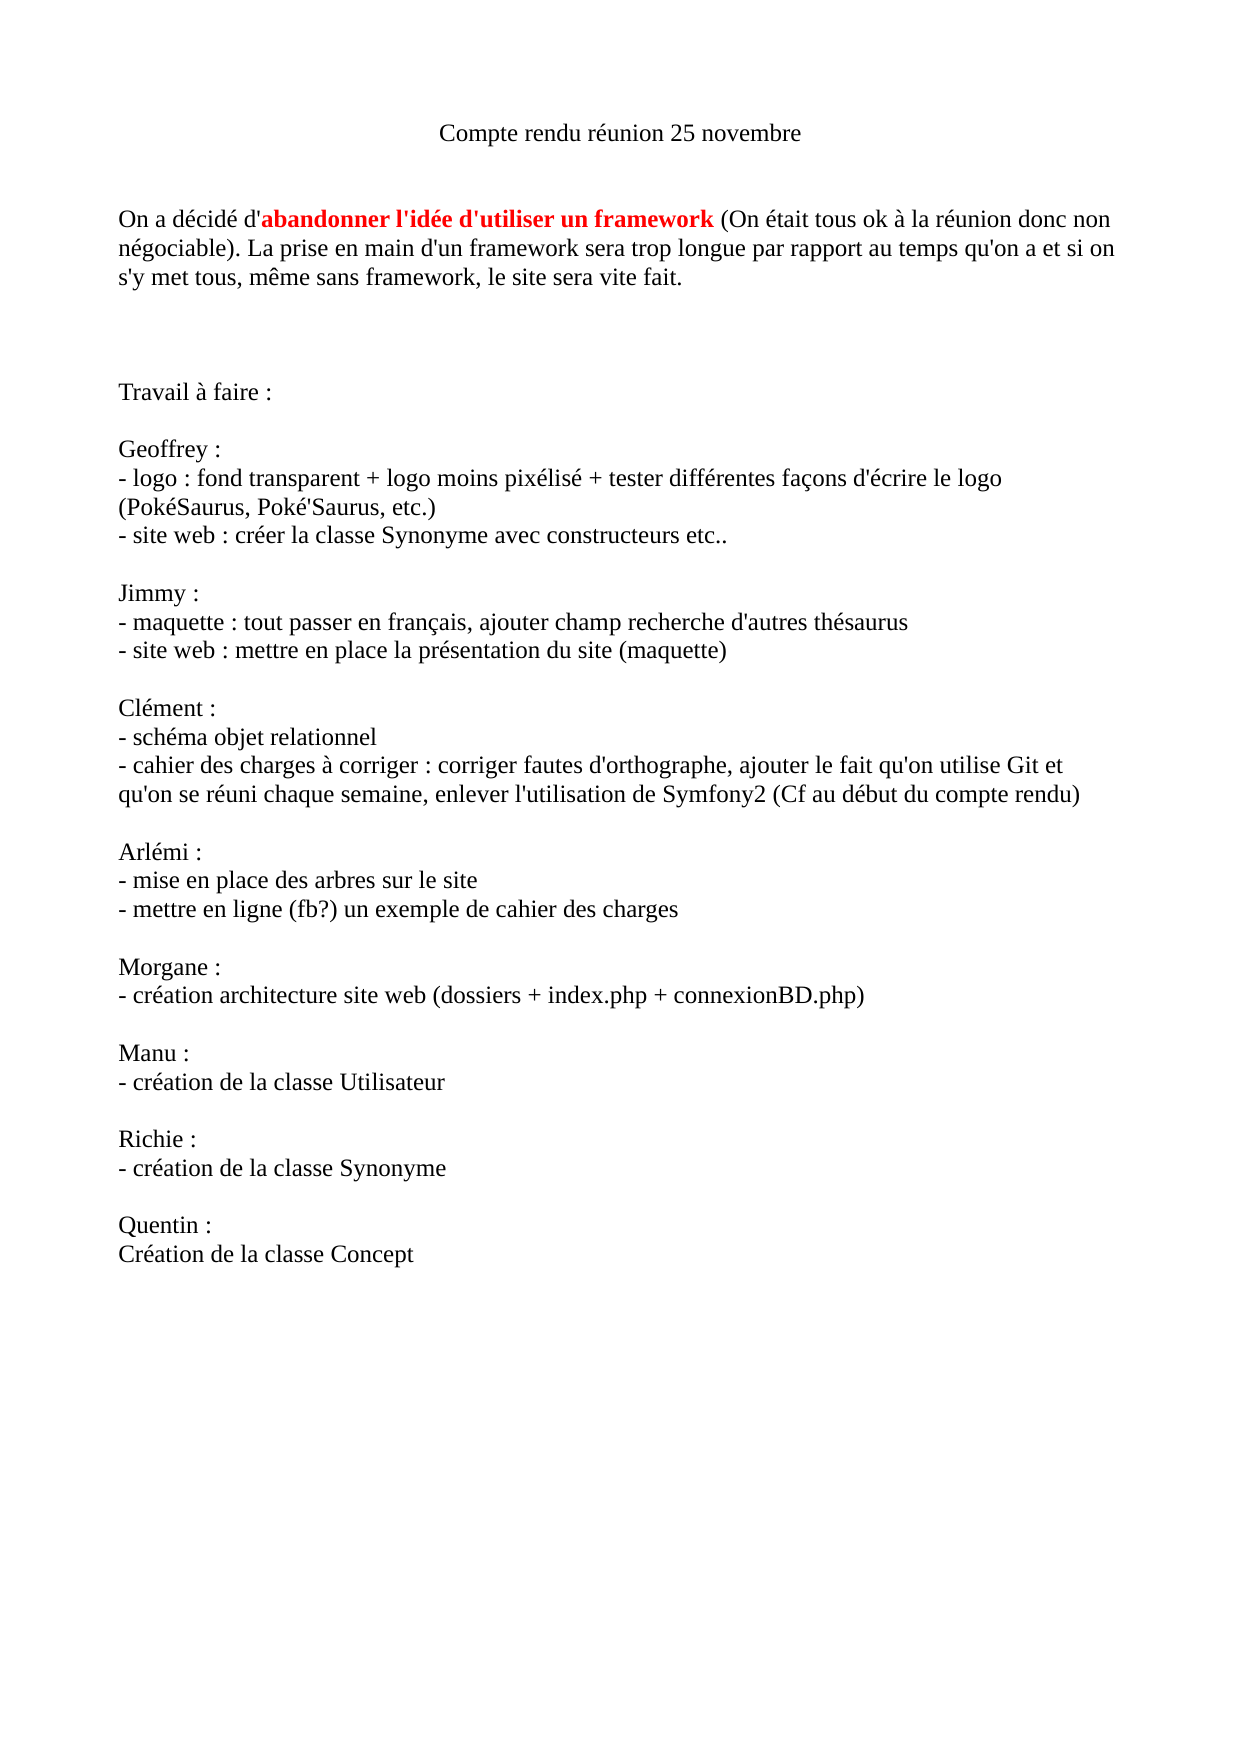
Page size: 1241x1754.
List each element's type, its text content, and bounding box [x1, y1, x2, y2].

text - création de la classe Synonyme [118, 1153, 1122, 1182]
text Geoffrey : [118, 434, 1122, 463]
text - maquette : tout passer en français, ajouter champ recherche d'autres thésaurus [118, 607, 1122, 636]
text Création de la classe Concept [118, 1239, 1122, 1268]
text Travail à faire : [118, 377, 1122, 406]
text - création de la classe Utilisateur [118, 1067, 1122, 1096]
text - création architecture site web (dossiers + index.php + connexionBD.php) [118, 981, 1122, 1009]
text Manu : [118, 1038, 1122, 1067]
text - logo : fond transparent + logo moins pixélisé + tester différentes façons d'écrire le logo (PokéSaurus, Poké'Saurus, etc.) [118, 463, 1122, 521]
text Compte rendu réunion 25 novembre [118, 118, 1122, 147]
text - cahier des charges à corriger : corriger fautes d'orthographe, ajouter le fait qu'on utilise Git et qu'on se réuni chaque semaine, enlever l'utilisation de Symfony2 (Cf au début du compte rendu) [118, 751, 1122, 808]
text - mettre en ligne (fb?) un exemple de cahier des charges [118, 894, 1122, 923]
text - site web : créer la classe Synonyme avec constructeurs etc.. [118, 521, 1122, 549]
text - schéma objet relationnel [118, 722, 1122, 751]
text Arlémi : [118, 837, 1122, 866]
text - mise en place des arbres sur le site [118, 866, 1122, 894]
text Richie : [118, 1124, 1122, 1153]
text - site web : mettre en place la présentation du site (maquette) [118, 636, 1122, 664]
text Clément : [118, 693, 1122, 722]
text On a décidé d'abandonner l'idée d'utiliser un framework (On était tous ok à la réunion donc non négociable). La prise en main d'un framework sera trop longue par rapport au temps qu'on a et si on s'y met tous, même sans framework, le site sera vite fait. [118, 204, 1122, 291]
text Jimmy : [118, 578, 1122, 607]
text Morgane : [118, 952, 1122, 981]
text Quentin : [118, 1211, 1122, 1239]
